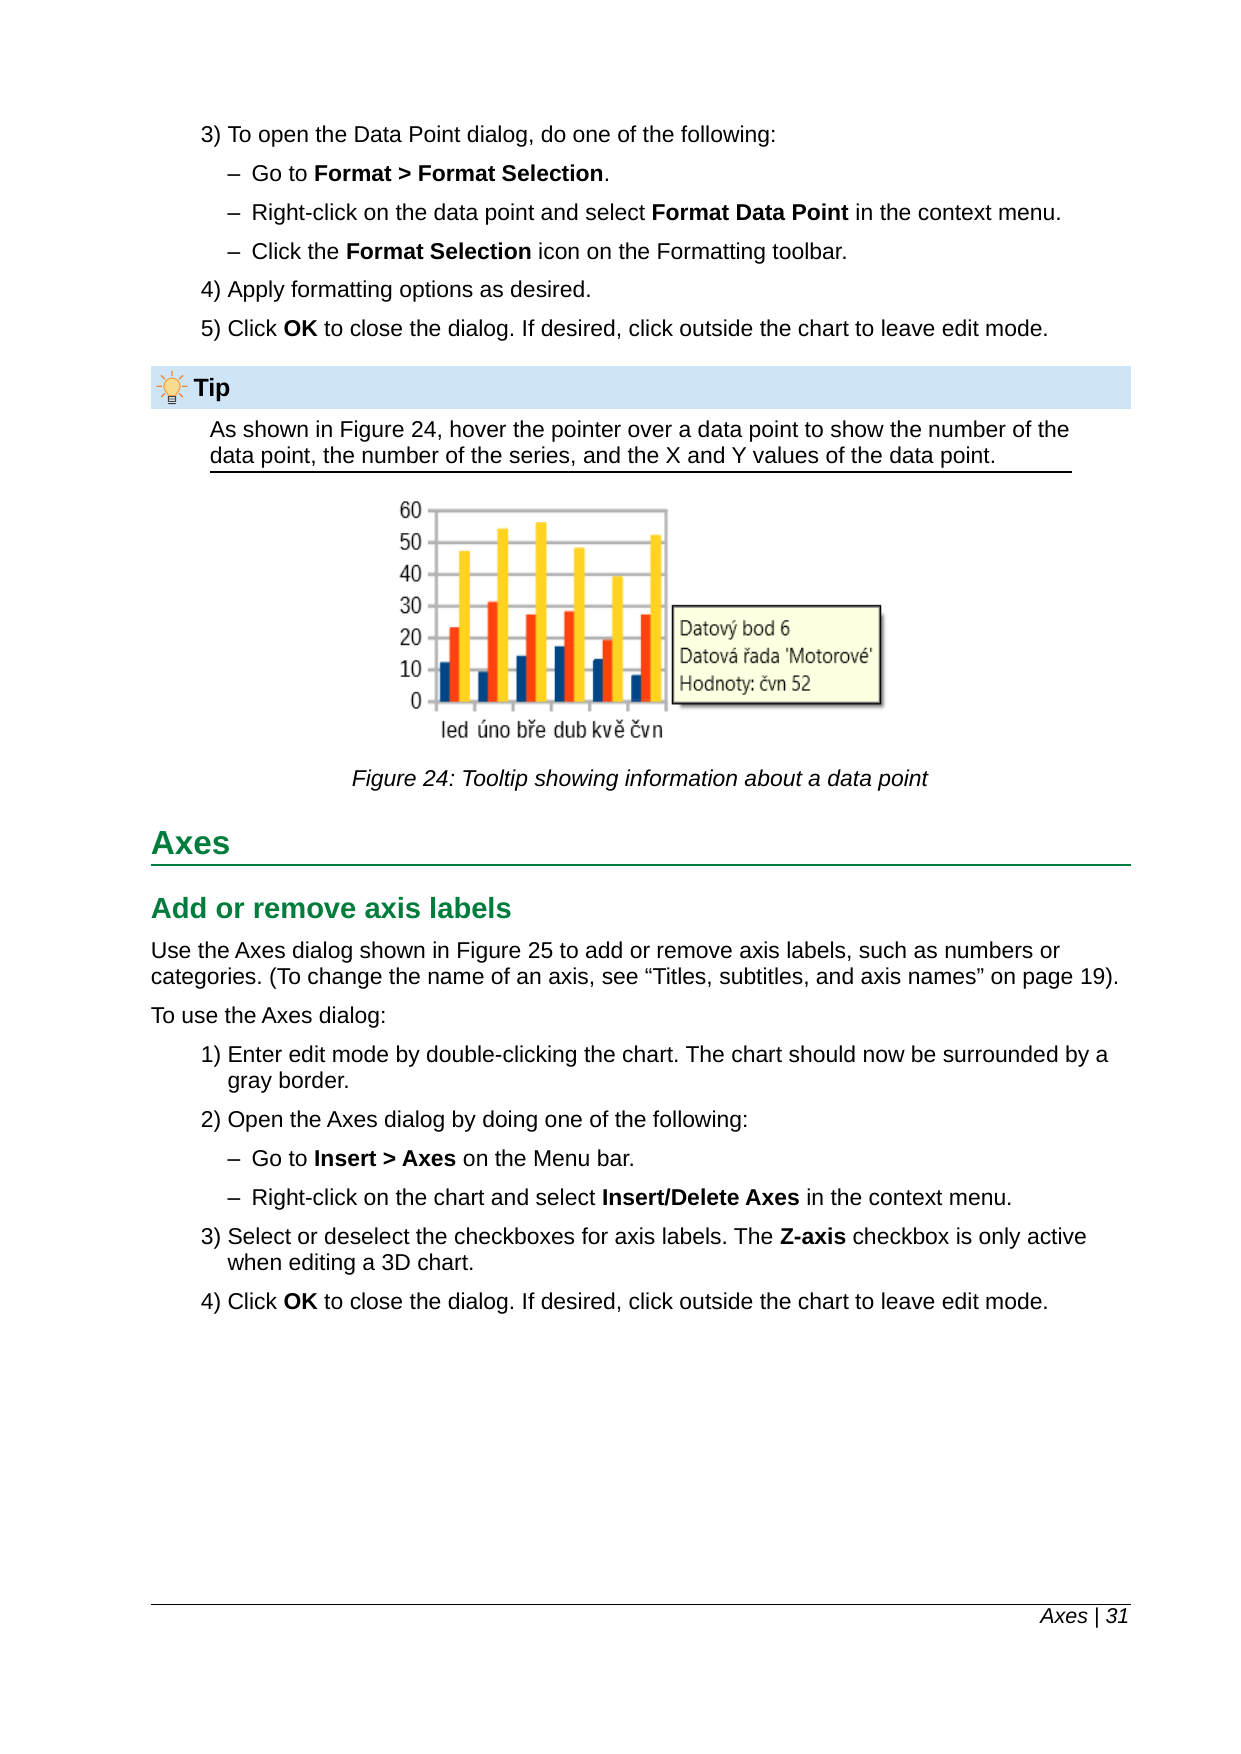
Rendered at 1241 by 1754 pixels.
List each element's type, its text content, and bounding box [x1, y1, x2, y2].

text As shown in Figure 24, hover the pointer over a data point to show the number of the data point, the number of the series, and the X and Y values of the data point. [209, 416, 1072, 473]
list Go to Format > Format Selection. [227, 160, 1131, 186]
text Figure 24: Tooltip showing information about a data point [351, 765, 930, 792]
list Apply formatting options as desired. [227, 276, 1131, 303]
text Use the Axes dialog shown in Figure 25 to add or remove axis labels, such as numbers or categories. (To change the name of an axis, see “Titles, subtitles, and axis names” on page 19). [151, 937, 1131, 990]
subtitle Axes [151, 823, 1131, 864]
list Right-click on the chart and select Insert/Delete Axes in the context menu. [227, 1184, 1131, 1210]
list To use the Axes dialog: [151, 1002, 1131, 1028]
list Select or deselect the checkboxes for axis labels. The Z-axis checkbox is only active when editing a 3D chart. [227, 1223, 1131, 1276]
subtitle Add or remove axis labels [151, 891, 1131, 924]
list Click the Format Selection icon on the Formatting toolbar. [227, 238, 1131, 264]
list Click OK to close the dialog. If desired, click outside the chart to leave edit mode. [227, 315, 1131, 342]
list To open the Data Point dialog, do one of the following: [227, 121, 1131, 147]
list Click OK to close the dialog. If desired, click outside the chart to leave edit mode. [227, 1288, 1131, 1314]
list Open the Axes dialog by doing one of the following: [227, 1106, 1131, 1133]
list Go to Insert > Axes on the Menu bar. [227, 1145, 1131, 1171]
list Enter edit mode by double-clicking the chart. The chart should now be surrounded by a gray border. [227, 1041, 1131, 1094]
list Right-click on the data point and select Format Data Point in the context menu. [227, 199, 1131, 225]
picture [380, 485, 901, 753]
subtitle Tip [151, 366, 1131, 409]
